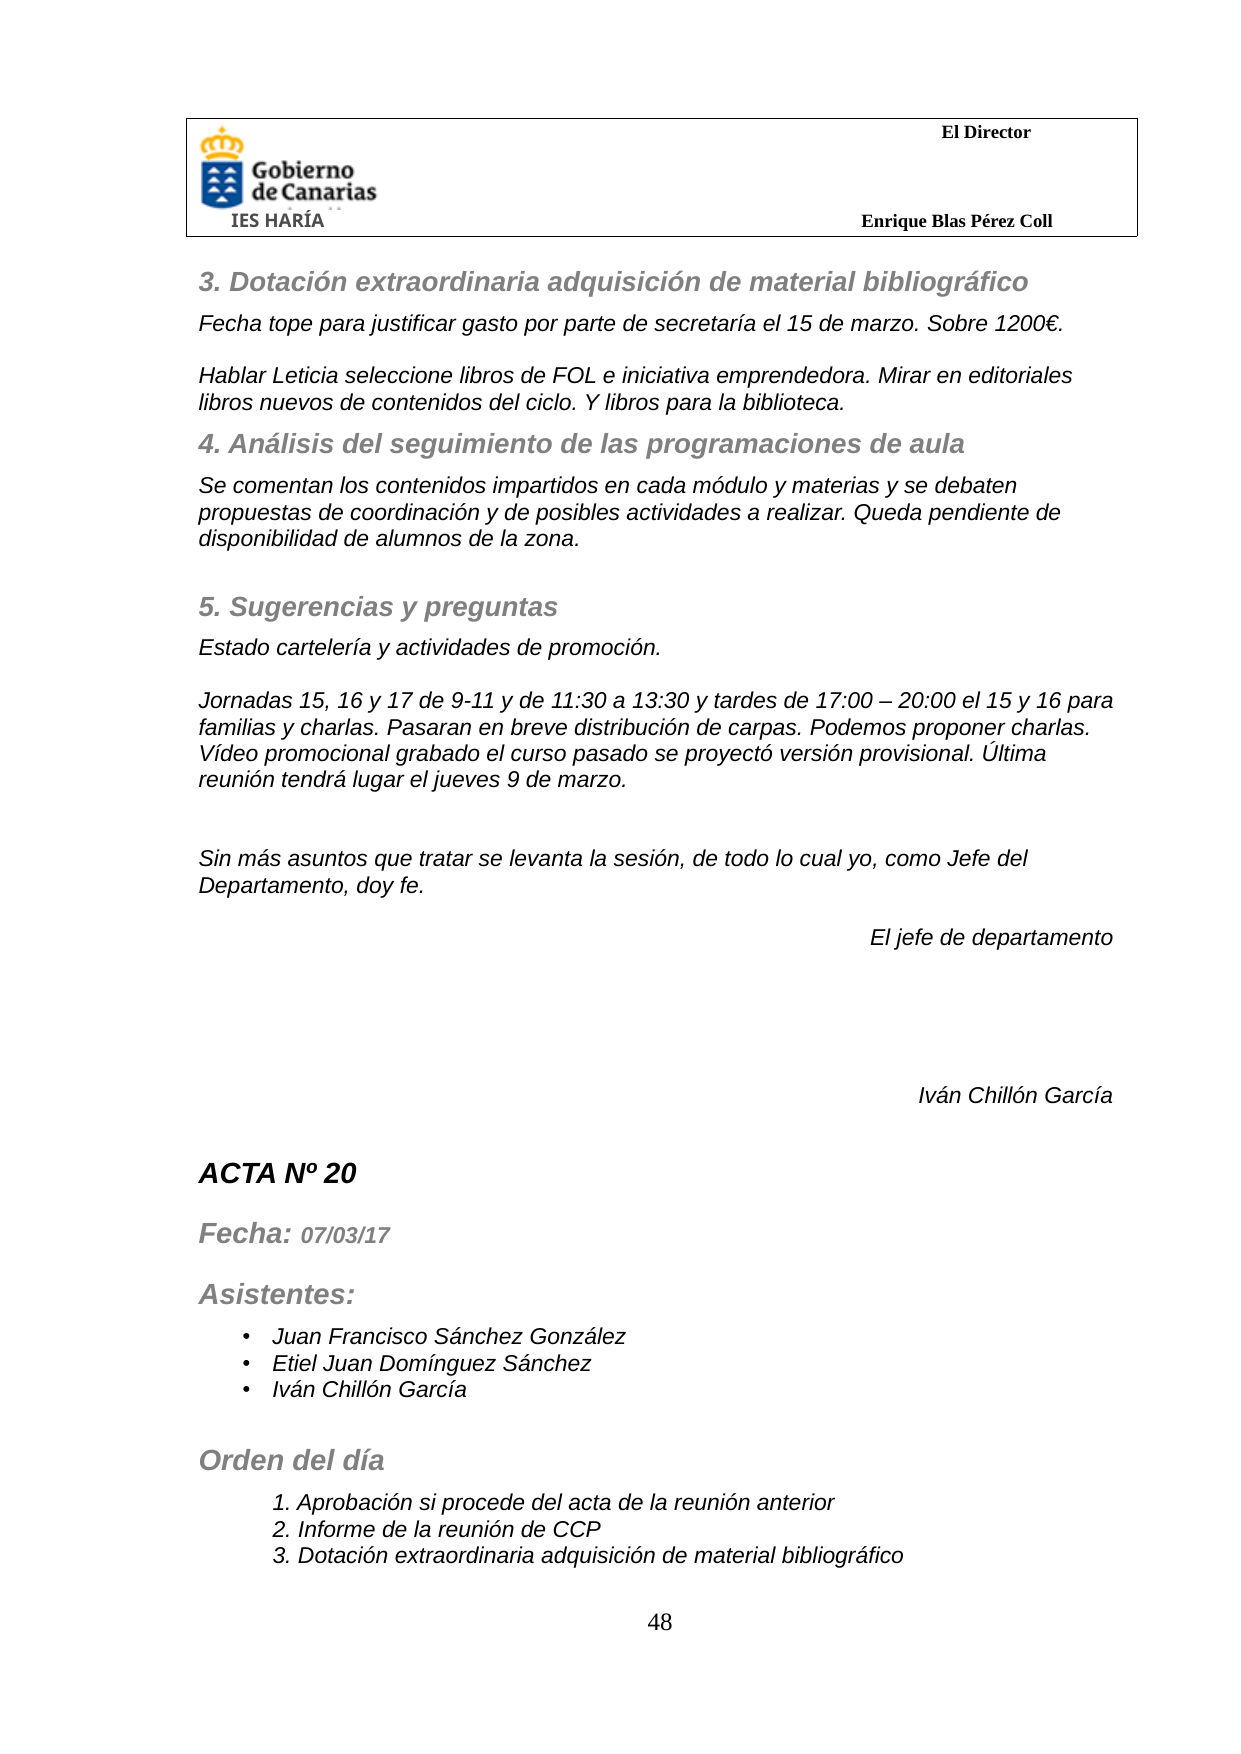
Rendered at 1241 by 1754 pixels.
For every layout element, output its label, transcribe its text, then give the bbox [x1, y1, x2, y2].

subtitle 5. Sugerencias y preguntas [198, 590, 1121, 622]
picture [195, 123, 381, 210]
text 3. Dotación extraordinaria adquisición de material bibliográfico [272, 1542, 1121, 1568]
text Sin más asuntos que tratar se levanta la sesión, de todo lo cual yo, como Jefe del Departamento, doy fe. [198, 845, 1121, 898]
subtitle 4. Análisis del seguimiento de las programaciones de aula [198, 428, 1121, 459]
text El jefe de departamento [198, 924, 1121, 951]
subtitle Orden del día [198, 1443, 1121, 1477]
text Estado cartelería y actividades de promoción. [198, 634, 1121, 661]
text 2. Informe de la reunión de CCP [272, 1516, 1121, 1542]
list Juan Francisco Sánchez González [242, 1323, 1121, 1349]
subtitle Fecha: 07/03/17 [198, 1217, 1121, 1250]
text 1. Aprobación si procede del acta de la reunión anterior [272, 1489, 1121, 1516]
text Jornadas 15, 16 y 17 de 9-11 y de 11:30 a 13:30 y tardes de 17:00 – 20:00 el 15 y 16 para familias y charlas. Pasaran en breve distribución de carpas. Podemos proponer charlas. Vídeo promocional grabado el curso pasado se proyectó versión provisional. Última reunión tendrá lugar el jueves 9 de marzo. [198, 687, 1121, 792]
text Hablar Leticia seleccione libros de FOL e iniciativa emprendedora. Mirar en editoriales libros nuevos de contenidos del ciclo. Y libros para la biblioteca. [198, 362, 1121, 415]
text Iván Chillón García [198, 1082, 1121, 1109]
text Se comentan los contenidos impartidos en cada módulo y materias y se debaten propuestas de coordinación y de posibles actividades a realizar. Queda pendiente de disponibilidad de alumnos de la zona. [198, 472, 1121, 551]
list Iván Chillón García [242, 1376, 1121, 1402]
text Fecha tope para justificar gasto por parte de secretaría el 15 de marzo. Sobre 1200€. [198, 310, 1121, 336]
subtitle ACTA Nº 20 [198, 1156, 1121, 1189]
subtitle 3. Dotación extraordinaria adquisición de material bibliográfico [198, 265, 1121, 297]
list Etiel Juan Domínguez Sánchez [242, 1349, 1121, 1376]
subtitle Asistentes: [198, 1277, 1121, 1311]
